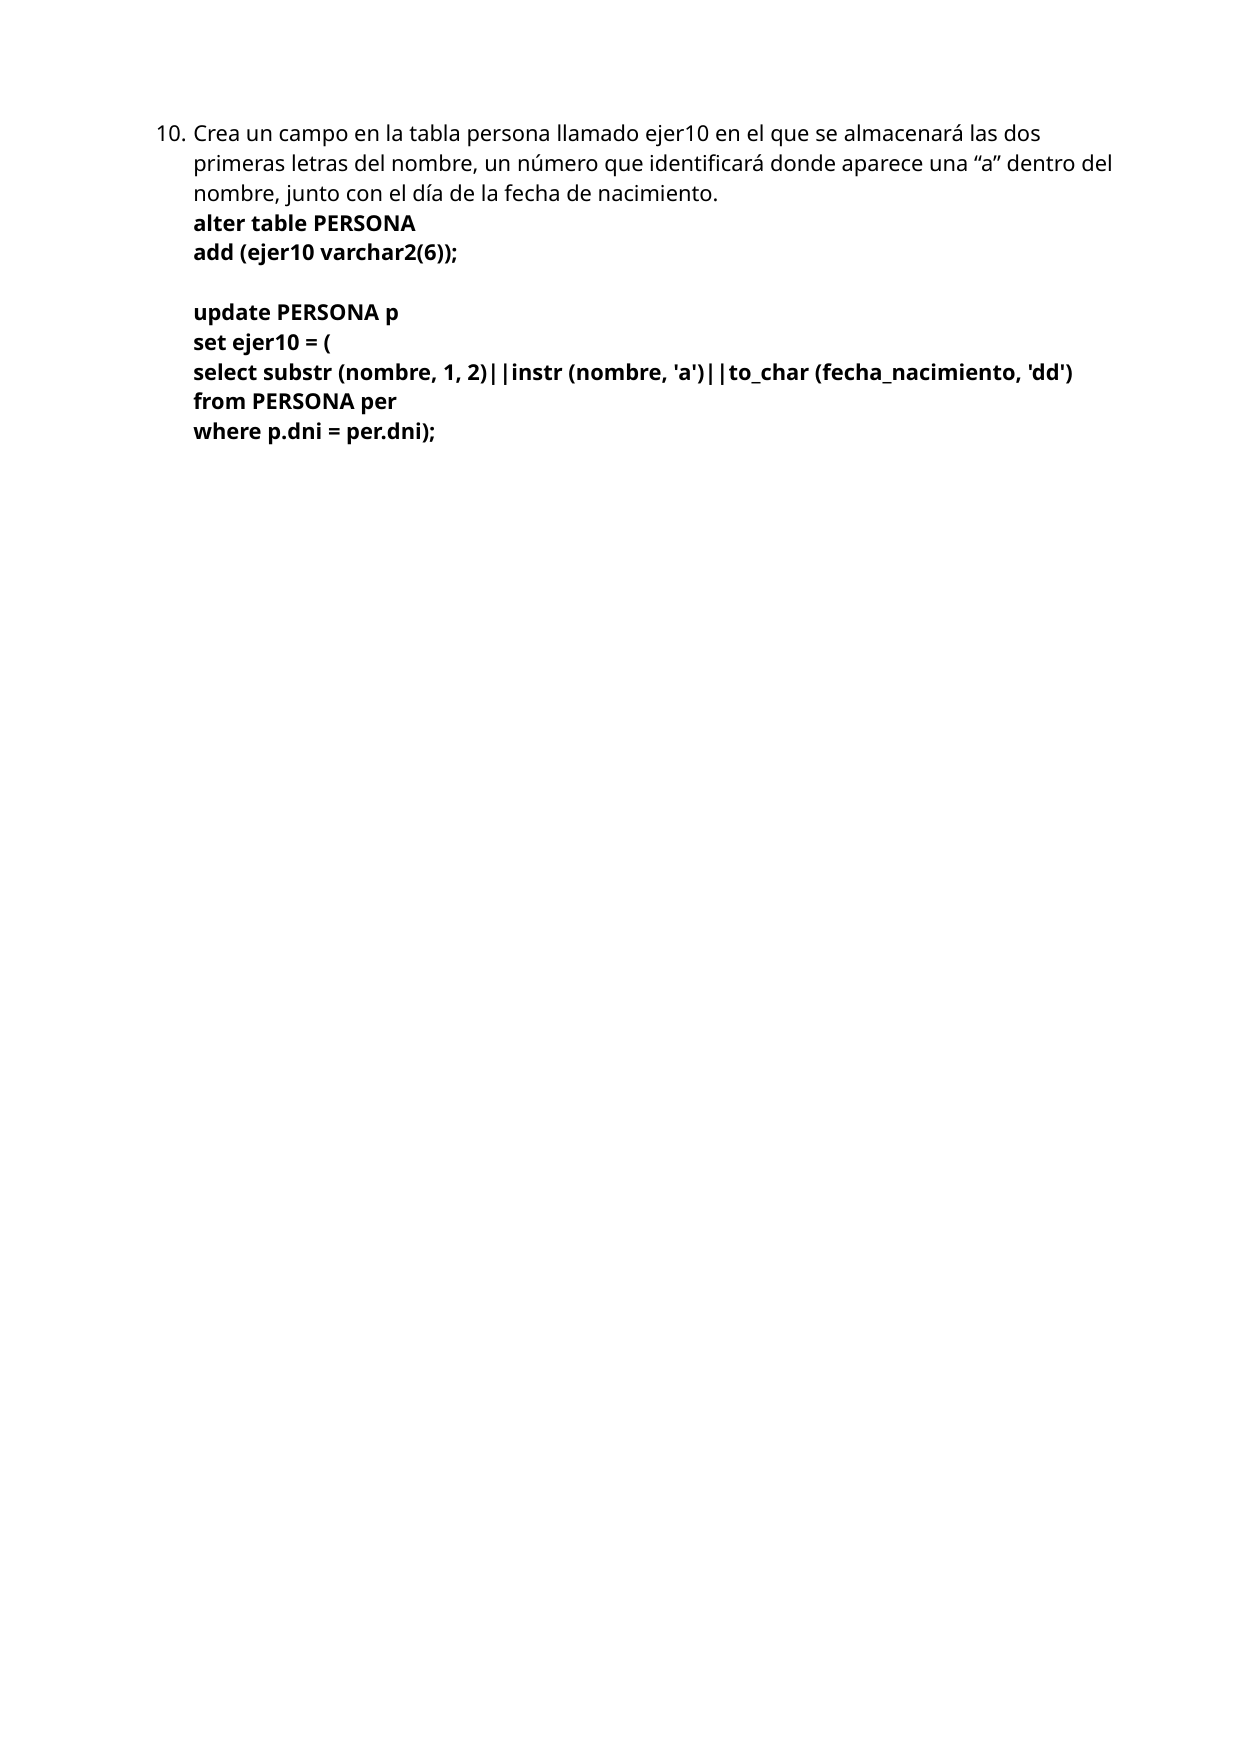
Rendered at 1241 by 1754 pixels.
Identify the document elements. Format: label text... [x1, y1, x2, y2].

list where p.dni = per.dni); [156, 416, 1122, 446]
list Crea un campo en la tabla persona llamado ejer10 en el que se almacenará las dos primeras letras del nombre, un número que identificará donde aparece una “a” dentro del nombre, junto con el día de la fecha de nacimiento. [156, 118, 1122, 207]
list add (ejer10 varchar2(6)); [156, 237, 1122, 267]
list select substr (nombre, 1, 2)||instr (nombre, 'a')||to_char (fecha_nacimiento, 'dd') [156, 356, 1122, 386]
list update PERSONA p [156, 297, 1122, 327]
list set ejer10 = ( [156, 327, 1122, 356]
list from PERSONA per [156, 386, 1122, 416]
list alter table PERSONA [156, 207, 1122, 237]
